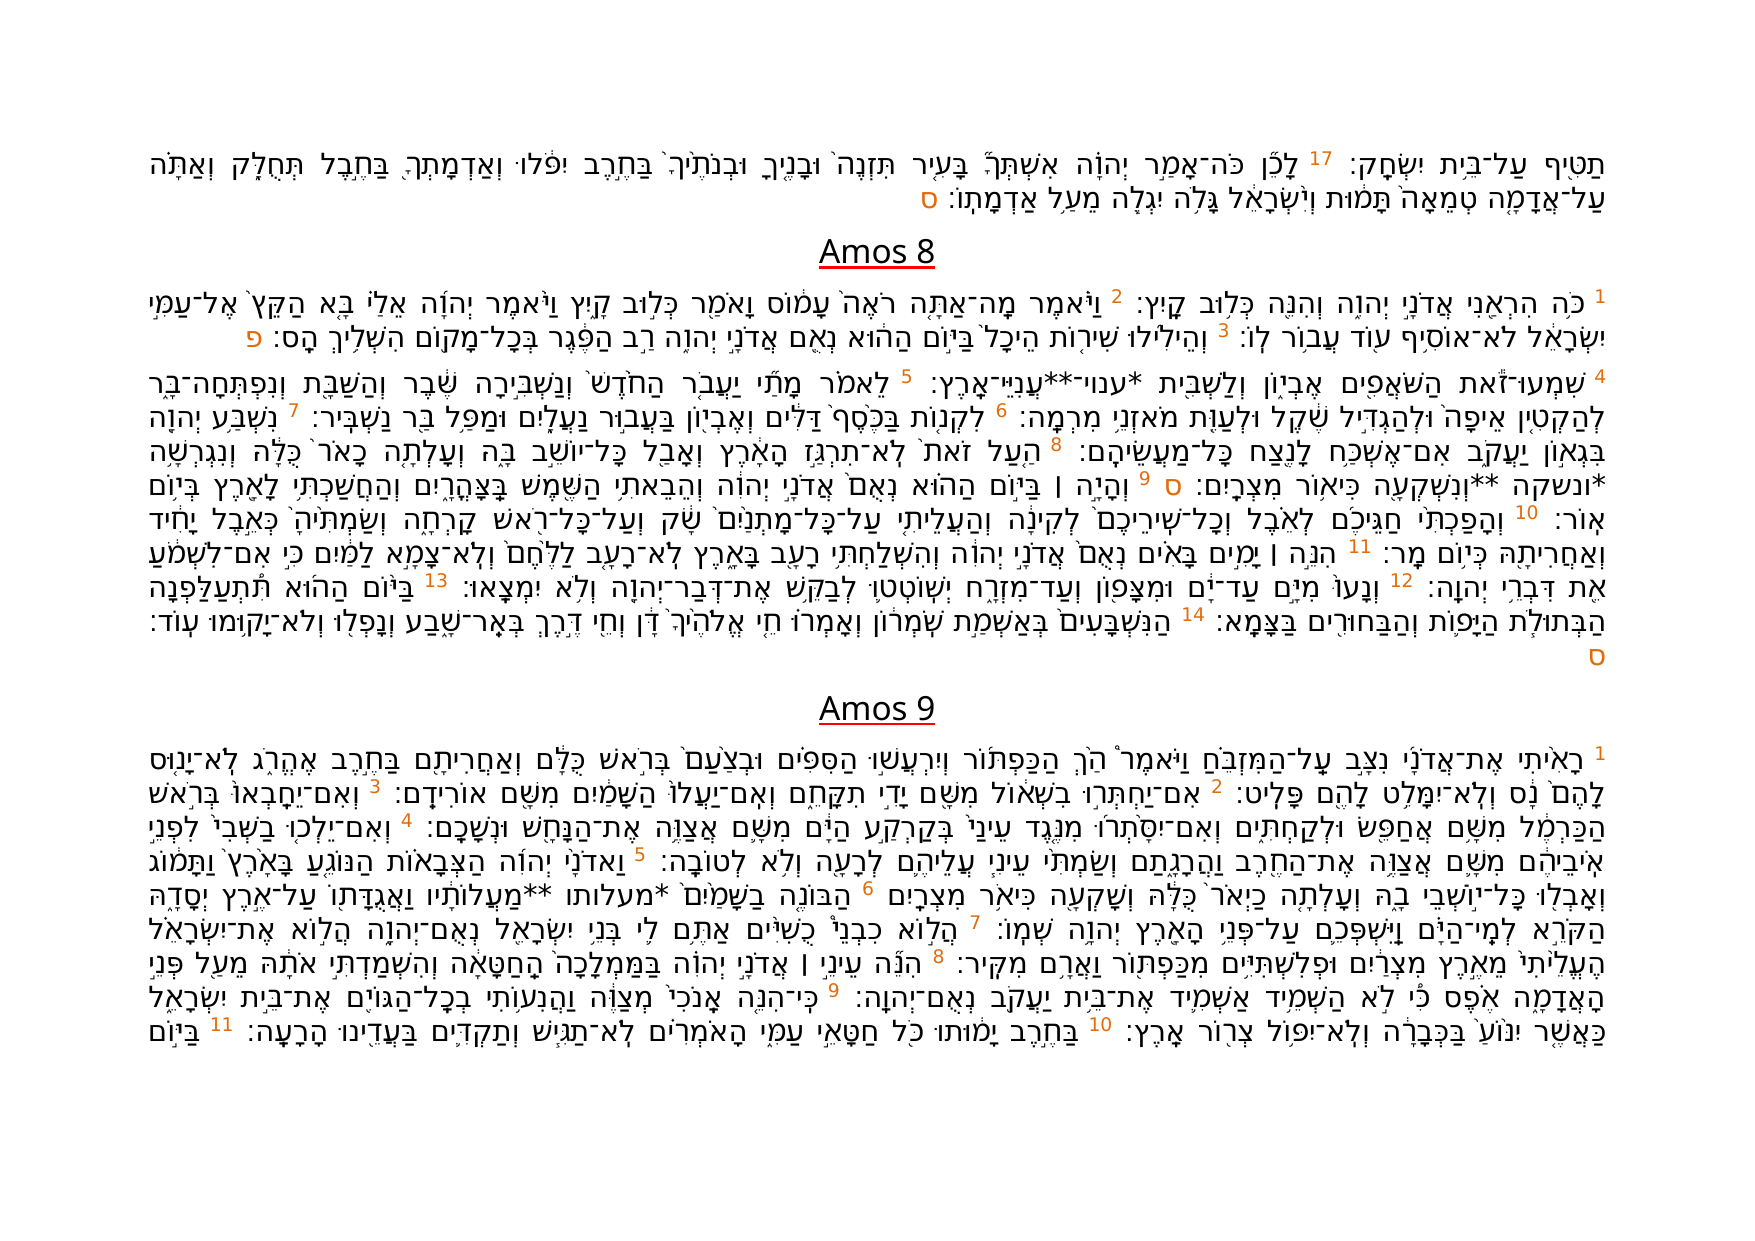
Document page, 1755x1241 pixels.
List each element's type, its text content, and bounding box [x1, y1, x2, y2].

text 10 וַיִּשְׁלַ֗ח אֲמַצְיָה֙ כֹּהֵ֣ן בֵּֽית־אֵ֔ל אֶל־יָרָבְעָ֥ם מֶֽלֶךְ־יִשְׂרָאֵ֖ל לֵאמֹ֑ר קָשַׁ֨ר עָלֶ֜יךָ עָמ֗וֹס בְּקֶ֙רֶב֙ בֵּ֣ית יִשְׂרָאֵ֔ל לֹא־תוּכַ֣ל הָאָ֔רֶץ לְהָכִ֖יל אֶת־כָּל־דְּבָרָֽיו׃ ‬‬11 כִּי־כֹה֙ אָמַ֣ר עָמ֔וֹס בַּחֶ֖רֶב יָמ֣וּת יָרָבְעָ֑ם וְיִ֨שְׂרָאֵ֔ל גָּלֹ֥ה יִגְלֶ֖ה מֵעַ֥ל אַדְמָתֽוֹ׃ ס ‬‬12 וַיֹּ֤אמֶר אֲמַצְיָה֙ אֶל־עָמ֔וֹס חֹזֶ֕ה לֵ֥ךְ בְּרַח־לְךָ֖ אֶל־אֶ֣רֶץ יְהוּדָ֑ה וֶאֱכָל־שָׁ֣ם לֶ֔חֶם וְשָׁ֖ם תִּנָּבֵֽא׃ ‬‬13 וּבֵֽית־אֵ֔ל לֹֽא־תוֹסִ֥יף ע֖וֹד לְהִנָּבֵ֑א כִּ֤י מִקְדַּשׁ־מֶ֙לֶךְ֙ ה֔וּא וּבֵ֥ית מַמְלָכָ֖ה הֽוּא׃ ס ‬‬14 וַיַּ֤עַן עָמוֹס֙ וַיֹּ֣אמֶר אֶל־אֲמַצְיָ֔ה לֹא־נָבִ֣יא אָנֹ֔כִי וְלֹ֥א בֶן־נָבִ֖יא אָנֹ֑כִי כִּֽי־בוֹקֵ֥ר אָנֹ֖כִי וּבוֹלֵ֥ס שִׁקְמִֽים׃ ‬‬15 וַיִּקָּחֵ֣נִי יְהוָ֔ה מֵאַחֲרֵ֖י הַצֹּ֑אן וַיֹּ֤אמֶר אֵלַי֙ יְהוָ֔ה לֵ֥ךְ הִנָּבֵ֖א אֶל־עַמִּ֥י יִשְׂרָאֵֽל׃ ‬‬16 וְעַתָּ֖ה שְׁמַ֣ע דְּבַר־יְהוָ֑ה אַתָּ֣ה אֹמֵ֗ר לֹ֤א תִנָּבֵא֙ עַל־יִשְׂרָאֵ֔ל וְלֹ֥א תַטִּ֖יף עַל־בֵּ֥ית יִשְׂחָֽק׃ ‬‬17 לָכֵ֞ן כֹּה־אָמַ֣ר יְהוָ֗ה אִשְׁתְּךָ֞ בָּעִ֤יר תִּזְנֶה֙ וּבָנֶ֤יךָ וּבְנֹתֶ֙יךָ֙ בַּחֶ֣רֶב יִפֹּ֔לוּ וְאַדְמָתְךָ֖ בַּחֶ֣בֶל תְּחֻלָּ֑ק וְאַתָּ֗ה עַל־אֲדָמָ֤ה טְמֵאָה֙ תָּמ֔וּת וְיִ֨שְׂרָאֵ֔ל גָּלֹ֥ה יִגְלֶ֖ה מֵעַ֥ל אַדְמָתֽוֹ׃ ס ‬‬‬‬‬‬‬‬‬‬ [148, 148, 1606, 216]
text Amos 9 [148, 684, 1606, 730]
text 1 רָאִ֨יתִי אֶת־אֲדֹנָ֜י נִצָּ֣ב עַֽל־הַמִּזְבֵּ֗חַ וַיֹּאמֶר֩ הַ֨ךְ הַכַּפְתּ֜וֹר וְיִרְעֲשׁ֣וּ הַסִּפִּ֗ים וּבְצַ֙עַם֙ בְּרֹ֣אשׁ כֻּלָּ֔ם וְאַחֲרִיתָ֖ם בַּחֶ֣רֶב אֶהֱרֹ֑ג לֹֽא־יָנ֤וּס לָהֶם֙ נָ֔ס וְלֹֽא־יִמָּלֵ֥ט לָהֶ֖ם פָּלִֽיט׃ 2 אִם־יַחְתְּר֣וּ בִשְׁא֔וֹל מִשָּׁ֖ם יָדִ֣י תִקָּחֵ֑ם וְאִֽם־יַעֲלוּ֙ הַשָּׁמַ֔יִם מִשָּׁ֖ם אוֹרִידֵֽם׃ ‬‬3 וְאִם־יֵחָֽבְאוּ֙ בְּרֹ֣אשׁ הַכַּרְמֶ֔ל מִשָּׁ֥ם אֲחַפֵּ֖שׂ וּלְקַחְתִּ֑ים וְאִם־יִסָּ֨תְר֜וּ מִנֶּ֤גֶד עֵינַי֙ בְּקַרְקַ֣ע הַיָּ֔ם מִשָּׁ֛ם אֲצַוֶּ֥ה אֶת־הַנָּחָ֖שׁ וּנְשָׁכָֽם׃ ‬‬4 וְאִם־יֵלְכ֤וּ בַשְּׁבִי֙ לִפְנֵ֣י אֹֽיבֵיהֶ֔ם מִשָּׁ֛ם אֲצַוֶּ֥ה אֶת־הַחֶ֖רֶב וַהֲרָגָ֑תַם וְשַׂמְתִּ֨י עֵינִ֧י עֲלֵיהֶ֛ם לְרָעָ֖ה וְלֹ֥א לְטוֹבָֽה׃ ‬‬5 וַאדֹנָ֨י יְהוִ֜ה הַצְּבָא֗וֹת הַנּוֹגֵ֤עַ בָּאָ֙רֶץ֙ וַתָּמ֔וֹג וְאָבְל֖וּ כָּל־י֣וֹשְׁבֵי בָ֑הּ וְעָלְתָ֤ה כַיְאֹר֙ כֻּלָּ֔הּ וְשָׁקְעָ֖ה כִּיאֹ֥ר מִצְרָֽיִם ‬‬6 הַבּוֹנֶ֤ה בַשָּׁמַ֙יִם֙ *מעלותו **מַעֲלוֹתָ֔יו וַאֲגֻדָּת֖וֹ עַל־אֶ֣רֶץ יְסָדָ֑הּ הַקֹּרֵ֣א לְמֵֽי־הַיָּ֗ם וַֽיִּשְׁפְּכֵ֛ם עַל־פְּנֵ֥י הָאָ֖רֶץ יְהוָ֥ה שְׁמֽוֹ׃ ‬‬7 הֲל֣וֹא כִבְנֵי֩ כֻשִׁיִּ֨ים אַתֶּ֥ם לִ֛י בְּנֵ֥י יִשְׂרָאֵ֖ל נְאֻם־יְהוָ֑ה הֲל֣וֹא אֶת־יִשְׂרָאֵ֗ל הֶעֱלֵ֙יתִי֙ מֵאֶ֣רֶץ מִצְרַ֔יִם וּפְלִשְׁתִּיִּ֥ים מִכַּפְתּ֖וֹר וַאֲרָ֥ם מִקִּֽיר׃ ‬‬8 הִנֵּ֞ה עֵינֵ֣י ׀ אֲדֹנָ֣י יְהוִ֗ה בַּמַּמְלָכָה֙ הַֽחַטָּאָ֔ה וְהִשְׁמַדְתִּ֣י אֹתָ֔הּ מֵעַ֖ל פְּנֵ֣י הָאֲדָמָ֑ה אֶ֗פֶס כִּ֠י לֹ֣א הַשְׁמֵ֥יד אַשְׁמִ֛יד אֶת־בֵּ֥ית יַעֲקֹ֖ב נְאֻם־יְהוָֽה׃ ‬‬9 כִּֽי־הִנֵּ֤ה אָֽנֹכִי֙ מְצַוֶּ֔ה וַהֲנִע֥וֹתִי בְכָֽל־הַגּוֹיִ֖ם אֶת־בֵּ֣ית יִשְׂרָאֵ֑ל כַּאֲשֶׁ֤ר יִנּ֙וֹעַ֙ בַּכְּבָרָ֔ה וְלֹֽא־יִפּ֥וֹל צְר֖וֹר אָֽרֶץ׃ ‬‬10 בַּחֶ֣רֶב יָמ֔וּתוּ כֹּ֖ל חַטָּאֵ֣י עַמִּ֑י הָאֹמְרִ֗ים לֹֽא־תַגִּ֧ישׁ וְתַקְדִּ֛ים בַּעֲדֵ֖ינוּ הָרָעָֽה׃ ‬‬11 בַּיּ֣וֹם הַה֔וּא אָקִ֛ים אֶת־סֻכַּ֥ת דָּוִ֖יד הַנֹּפֶ֑לֶת וְגָדַרְתִּ֣י אֶת־פִּרְצֵיהֶ֗ן וַהֲרִֽסֹתָיו֙ אָקִ֔ים וּבְנִיתִ֖יהָ כִּימֵ֥י עוֹלָֽם׃ ‬‬12 לְמַ֨עַן יִֽירְשׁ֜וּ אֶת־שְׁאֵרִ֤ית אֱדוֹם֙ וְכָל־הַגּוֹיִ֔ם אֲשֶׁר־נִקְרָ֥א שְׁמִ֖י עֲלֵיהֶ֑ם נְאֻם־יְהוָ֖ה עֹ֥שֶׂה זֹּֽאת׃ פ ‬‬‬‬‬‬‬‬‬‬‬‬‬ [148, 742, 1606, 1048]
text 4 שִׁמְעוּ־זֹ֕את הַשֹּׁאֲפִ֖ים אֶבְי֑וֹן וְלַשְׁבִּ֖ית *ענוי־**עֲנִיֵּי־אָֽרֶץ׃ ‬‬5 לֵאמֹ֗ר מָתַ֞י יַעֲבֹ֤ר הַחֹ֙דֶשׁ֙ וְנַשְׁבִּ֣ירָה שֶּׁ֔בֶר וְהַשַּׁבָּ֖ת וְנִפְתְּחָה־בָּ֑ר לְהַקְטִ֤ין אֵיפָה֙ וּלְהַגְדִּ֣יל שֶׁ֔קֶל וּלְעַוֵּ֖ת מֹאזְנֵ֥י מִרְמָֽה׃ ‬‬6 לִקְנ֤וֹת בַּכֶּ֙סֶף֙ דַּלִּ֔ים וְאֶבְי֖וֹן בַּעֲב֣וּר נַעֲלָ֑יִם וּמַפַּ֥ל בַּ֖ר נַשְׁבִּֽיר׃ ‬‬7 נִשְׁבַּ֥ע יְהוָ֖ה בִּגְא֣וֹן יַעֲקֹ֑ב אִם־אֶשְׁכַּ֥ח לָנֶ֖צַח כָּל־מַעֲשֵׂיהֶֽם׃ ‬‬8 הַ֤עַל זֹאת֙ לֹֽא־תִרְגַּ֣ז הָאָ֔רֶץ וְאָבַ֖ל כָּל־יוֹשֵׁ֣ב בָּ֑הּ וְעָלְתָ֤ה כָאֹר֙ כֻּלָּ֔הּ וְנִגְרְשָׁ֥ה *ונשקה **וְנִשְׁקְעָ֖ה כִּיא֥וֹר מִצְרָֽיִם׃ ס ‬‬9 וְהָיָ֣ה ׀ בַּיּ֣וֹם הַה֗וּא נְאֻם֙ אֲדֹנָ֣י יְהוִ֔ה וְהֵבֵאתִ֥י הַשֶּׁ֖מֶשׁ בַּֽצָּהֳרָ֑יִם וְהַחֲשַׁכְתִּ֥י לָאָ֖רֶץ בְּי֥וֹם אֽוֹר׃ ‬‬10 וְהָפַכְתִּ֨י חַגֵּיכֶ֜ם לְאֵ֗בֶל וְכָל־שִֽׁירֵיכֶם֙ לְקִינָ֔ה וְהַעֲלֵיתִ֤י עַל־כָּל־מָתְנַ֙יִם֙ שָׂ֔ק וְעַל־כָּל־רֹ֖אשׁ קָרְחָ֑ה וְשַׂמְתִּ֙יהָ֙ כְּאֵ֣בֶל יָחִ֔יד וְאַחֲרִיתָ֖הּ כְּי֥וֹם מָֽר׃ ‬‬11 הִנֵּ֣ה ׀ יָמִ֣ים בָּאִ֗ים נְאֻם֙ אֲדֹנָ֣י יְהוִ֔ה וְהִשְׁלַחְתִּ֥י רָעָ֖ב בָּאָ֑רֶץ לֹֽא־רָעָ֤ב לַלֶּ֙חֶם֙ וְלֹֽא־צָמָ֣א לַמַּ֔יִם כִּ֣י אִם־לִשְׁמֹ֔עַ אֵ֖ת דִּבְרֵ֥י יְהוָֽה׃ ‬‬12 וְנָעוּ֙ מִיָּ֣ם עַד־יָ֔ם וּמִצָּפ֖וֹן וְעַד־מִזְרָ֑ח יְשֽׁוֹטְט֛וּ לְבַקֵּ֥שׁ אֶת־דְּבַר־יְהוָ֖ה וְלֹ֥א יִמְצָֽאוּ׃ ‬‬13 בַּיּ֨וֹם הַה֜וּא תִּ֠תְעַלַּפְנָה הַבְּתוּלֹ֧ת הַיָּפ֛וֹת וְהַבַּחוּרִ֖ים בַּצָּמָֽא׃ ‬‬14 הַנִּשְׁבָּעִים֙ בְּאַשְׁמַ֣ת שֹֽׁמְר֔וֹן וְאָמְר֗וּ חֵ֤י אֱלֹהֶ֙יךָ֙ דָּ֔ן וְחֵ֖י דֶּ֣רֶךְ בְּאֵֽר־שָׁ֑בַע וְנָפְל֖וּ וְלֹא־יָק֥וּמוּ עֽוֹד׃ ס ‬‬‬‬‬‬‬‬‬‬‬‬‬ [148, 366, 1606, 672]
text Amos 8 [148, 228, 1606, 273]
text 1 כֹּ֥ה הִרְאַ֖נִי אֲדֹנָ֣י יְהוִ֑ה וְהִנֵּ֖ה כְּל֥וּב קָֽיִץ׃ 2 וַיֹּ֗אמֶר מָֽה־אַתָּ֤ה רֹאֶה֙ עָמ֔וֹס וָאֹמַ֖ר כְּל֣וּב קָ֑יִץ וַיֹּ֨אמֶר יְהוָ֜ה אֵלַ֗י בָּ֤א הַקֵּץ֙ אֶל־עַמִּ֣י יִשְׂרָאֵ֔ל לֹא־אוֹסִ֥יף ע֖וֹד עֲב֥וֹר לֽוֹ׃ ‬‬3 וְהֵילִ֜ילוּ שִׁיר֤וֹת הֵיכָל֙ בַּיּ֣וֹם הַה֔וּא נְאֻ֖ם אֲדֹנָ֣י יְהוִ֑ה רַ֣ב הַפֶּ֔גֶר בְּכָל־מָק֖וֹם הִשְׁלִ֥יךְ הָֽס׃ פ ‬‬‬‬ [148, 286, 1606, 354]
